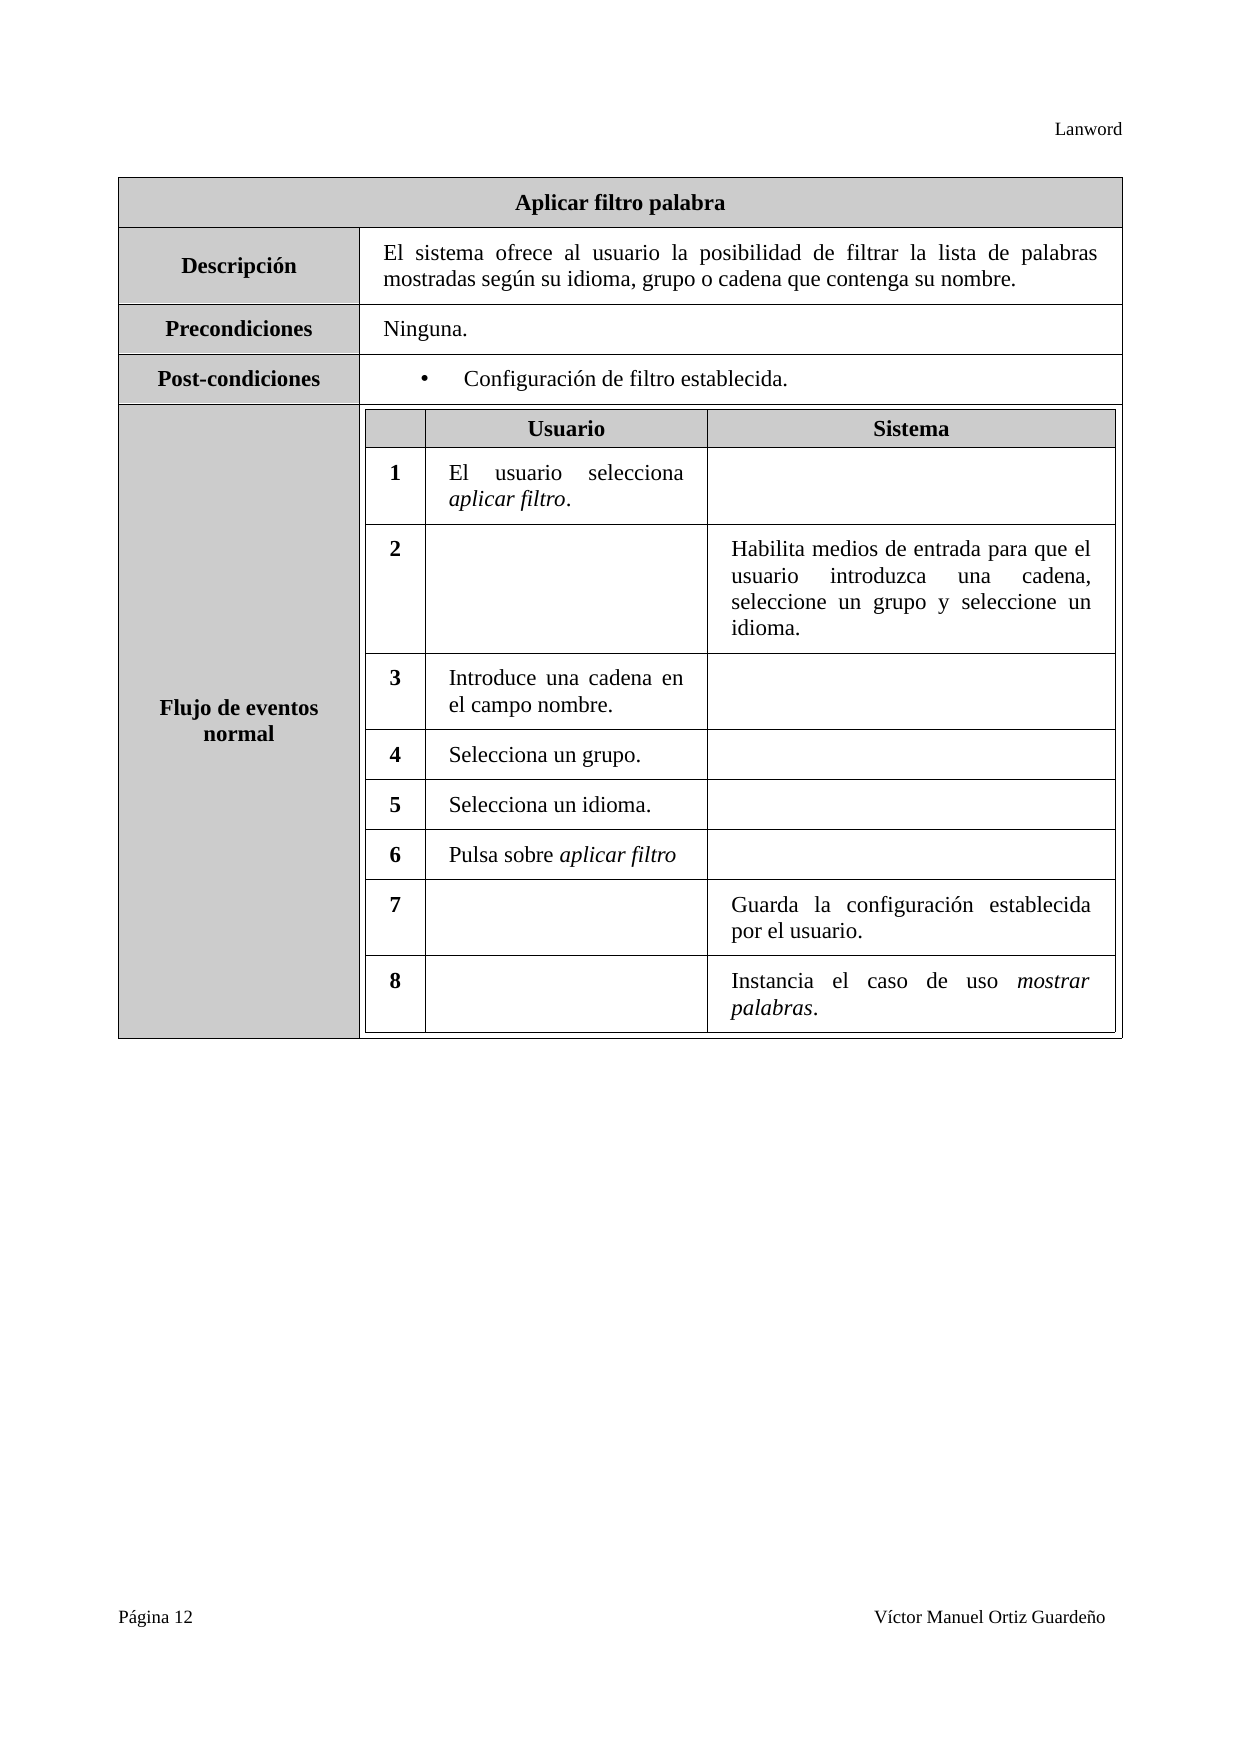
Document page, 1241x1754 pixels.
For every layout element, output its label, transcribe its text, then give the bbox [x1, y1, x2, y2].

table_cell 1 [366, 448, 425, 523]
table_cell 6 [366, 830, 425, 879]
table_cell Descripción [119, 228, 359, 303]
table_header [366, 410, 425, 447]
table_cell 7 [366, 880, 425, 955]
table_header Sistema [708, 410, 1115, 447]
table_cell Configuración de filtro establecida. [360, 355, 1122, 403]
table_cell Instancia el caso de uso mostrar palabras. [708, 956, 1115, 1032]
table_cell 8 [366, 956, 425, 1032]
table_cell El sistema ofrece al usuario la posibilidad de filtrar la lista de palabras mostradas según su idioma, grupo o cadena que contenga su nombre. [360, 228, 1122, 303]
table_header Aplicar filtro palabra [119, 178, 1122, 227]
table_cell Post-condiciones [119, 355, 359, 403]
table_cell Pulsa sobre aplicar filtro [426, 830, 707, 879]
table_cell [708, 780, 1115, 829]
table_cell [708, 654, 1115, 729]
table_cell [426, 956, 707, 1032]
table_cell [426, 880, 707, 955]
table_cell Ninguna. [360, 305, 1122, 353]
table_cell Selecciona un grupo. [426, 730, 707, 779]
table_cell [426, 525, 707, 653]
table_cell Precondiciones [119, 305, 359, 353]
table_cell El usuario selecciona aplicar filtro. [426, 448, 707, 523]
table_cell 5 [366, 780, 425, 829]
table_cell Guarda la configuración establecida por el usuario. [708, 880, 1115, 955]
table_cell Introduce una cadena en el campo nombre. [426, 654, 707, 729]
table_cell [708, 830, 1115, 879]
table_cell Flujo de eventos normal [119, 405, 359, 1038]
table_header Usuario [426, 410, 707, 447]
table_cell [708, 730, 1115, 779]
table_cell Selecciona un idioma. [426, 780, 707, 829]
table_cell Habilita medios de entrada para que el usuario introduzca una cadena, seleccione un grupo y seleccione un idioma. [708, 525, 1115, 653]
table_cell 2 [366, 525, 425, 653]
table_cell [360, 405, 1122, 1038]
table_cell 4 [366, 730, 425, 779]
table_cell [708, 448, 1115, 523]
table_cell 3 [366, 654, 425, 729]
